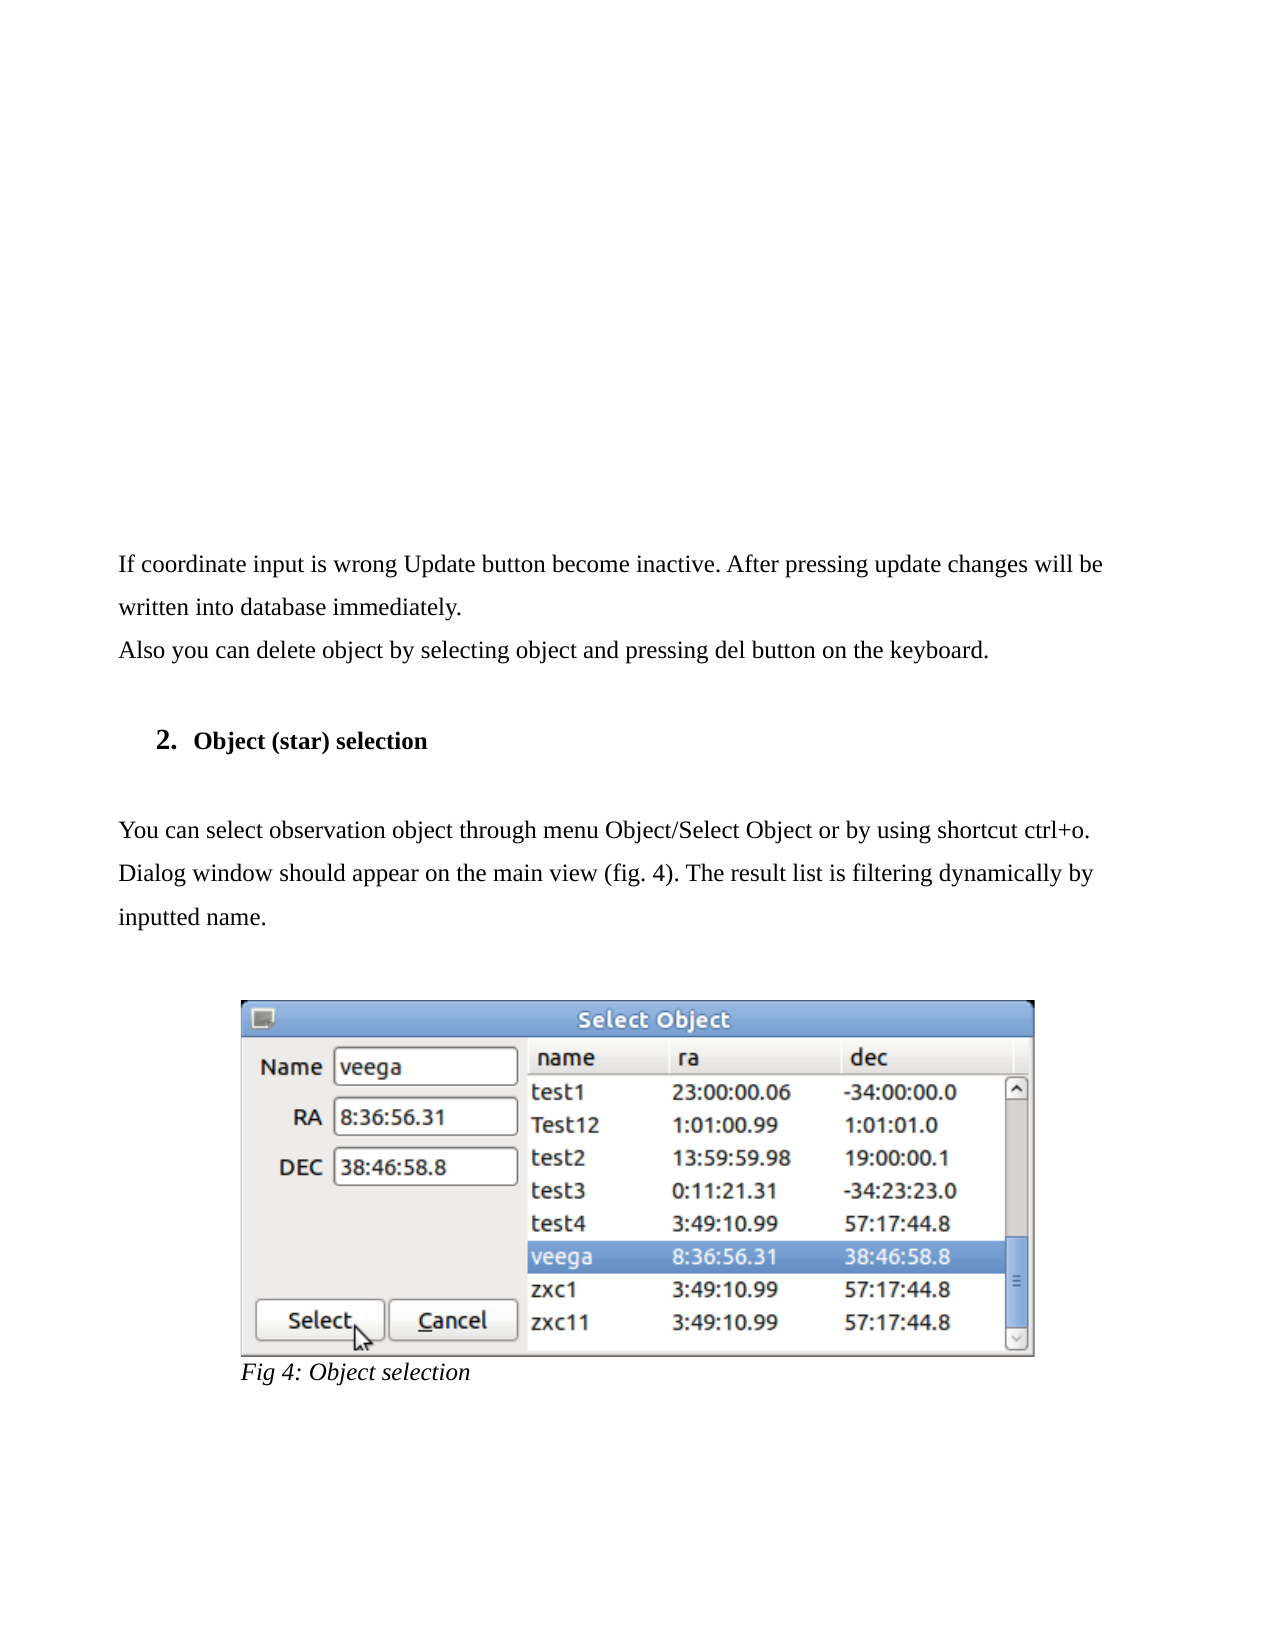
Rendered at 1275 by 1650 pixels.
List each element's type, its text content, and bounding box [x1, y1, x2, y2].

text You can select observation object through menu Object/Select Object or by using shortcut ctrl+o. Dialog window should appear on the main view (fig. 4). The result list is filtering dynamically by inputted name. [118, 815, 1157, 930]
picture [240, 1000, 1035, 1357]
text If coordinate input is wrong Update button become inactive. After pressing update changes will be written into database immediately. [118, 549, 1157, 621]
text Fig 4: Object selection [241, 1357, 1034, 1385]
text Also you can delete object by selecting object and pressing del button on the keyboard. [118, 636, 1157, 664]
list Object (star) selection [156, 722, 1157, 755]
